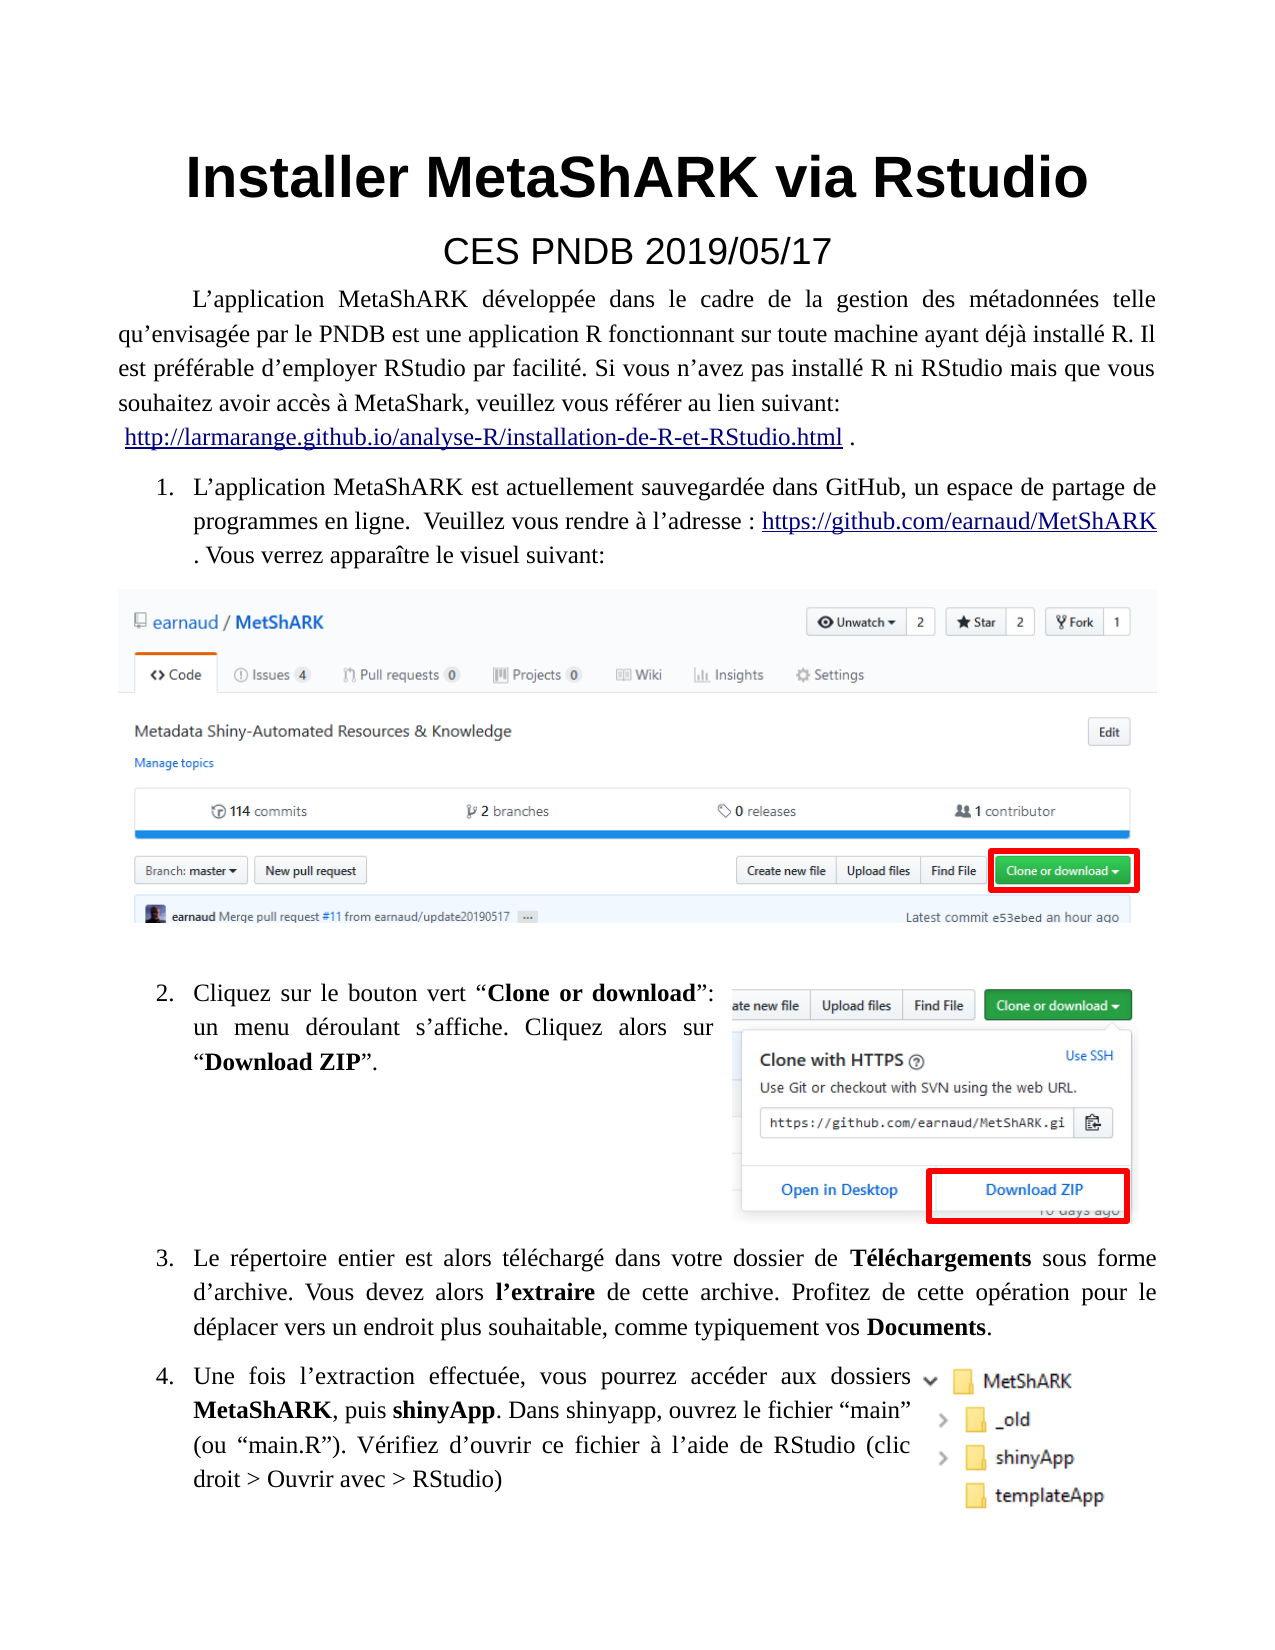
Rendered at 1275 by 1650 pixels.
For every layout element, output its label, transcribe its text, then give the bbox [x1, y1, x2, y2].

text L’application MetaShARK développée dans le cadre de la gestion des métadonnées telle qu’envisagée par le PNDB est une application R fonctionnant sur toute machine ayant déjà installé R. Il est préférable d’employer RStudio par facilité. Si vous n’avez pas installé R ni RStudio mais que vous souhaitez avoir accès à MetaShark, veuillez vous référer au lien suivant: http://larmarange.github.io/analyse-R/installation-de-R-et-RStudio.html . [118, 284, 1157, 451]
list Une fois l’extraction effectuée, vous pourrez accéder aux dossiers MetaShARK, puis shinyApp. Dans shinyapp, ouvrez le fichier “main” (ou “main.R”). Vérifiez d’ouvrir ce fichier à l’aide de RStudio (clic droit > Ouvrir avec > RStudio) [156, 1361, 1157, 1493]
list Le répertoire entier est alors téléchargé dans votre dossier de Téléchargements sous forme d’archive. Vous devez alors l’extraire de cette archive. Profitez de cette opération pour le déplacer vers un endroit plus souhaitable, comme typiquement vos Documents. [156, 1243, 1157, 1341]
picture [911, 1364, 1114, 1518]
picture [732, 977, 1139, 1224]
picture [118, 589, 1157, 923]
list Cliquez sur le bouton vert “Clone or download”: un menu déroulant s’affiche. Cliquez alors sur “Download ZIP”. [156, 978, 732, 1075]
list L’application MetaShARK est actuellement sauvegardée dans GitHub, un espace de partage de programmes en ligne. Veuillez vous rendre à l’adresse : https://github.com/earnaud/MetShARK . Vous verrez apparaître le visuel suivant: [156, 472, 1157, 569]
title Installer MetaShARK via Rstudio [118, 143, 1157, 210]
subtitle CES PNDB 2019/05/17 [118, 229, 1157, 272]
picture [932, 1174, 1124, 1218]
